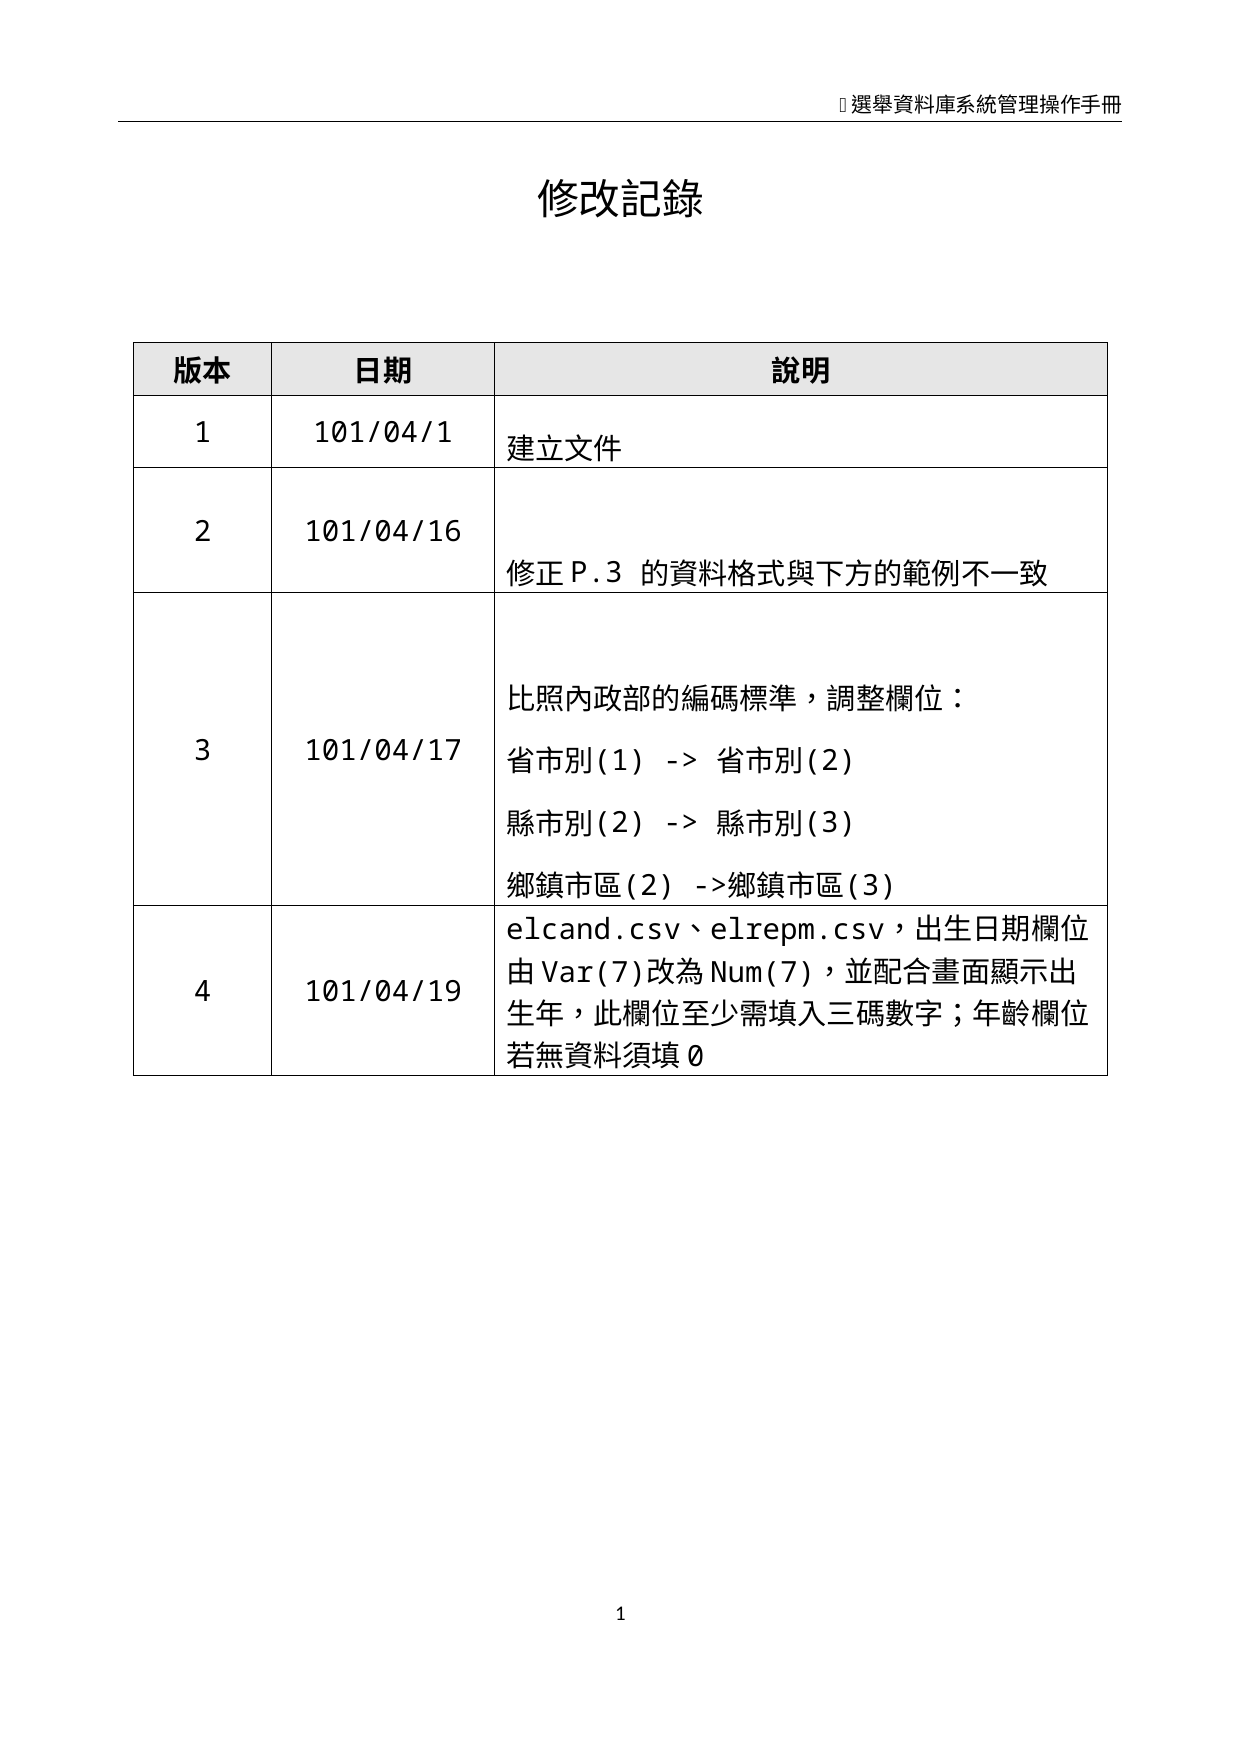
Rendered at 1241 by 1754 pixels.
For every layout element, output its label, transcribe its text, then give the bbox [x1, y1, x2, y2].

table_header 版本 [134, 343, 271, 395]
table_cell 修正P.3 的資料格式與下方的範例不一致 [495, 468, 1107, 592]
table_cell 101/04/17 [272, 593, 494, 905]
table_cell elcand.csv、elrepm.csv，出生日期欄位由Var(7)改為Num(7)，並配合畫面顯示出生年，此欄位至少需填入三碼數字；年齡欄位若無資料須填0 [495, 906, 1107, 1075]
table_cell 1 [134, 396, 271, 467]
table_cell 3 [134, 593, 271, 905]
text 修改記錄 [118, 155, 1122, 217]
table_cell 101/04/16 [272, 468, 494, 592]
table_cell 2 [134, 468, 271, 592]
table_header 日期 [272, 343, 494, 395]
table_cell 4 [134, 906, 271, 1075]
table_cell 建立文件 [495, 396, 1107, 467]
table_header 說明 [495, 343, 1107, 395]
table_cell 101/04/1 [272, 396, 494, 467]
table_cell 101/04/19 [272, 906, 494, 1075]
table_cell 比照內政部的編碼標準，調整欄位： 省市別(1) -> 省市別(2) 縣市別(2) -> 縣市別(3) 鄉鎮市區(2) ->鄉鎮市區(3) [495, 593, 1107, 905]
